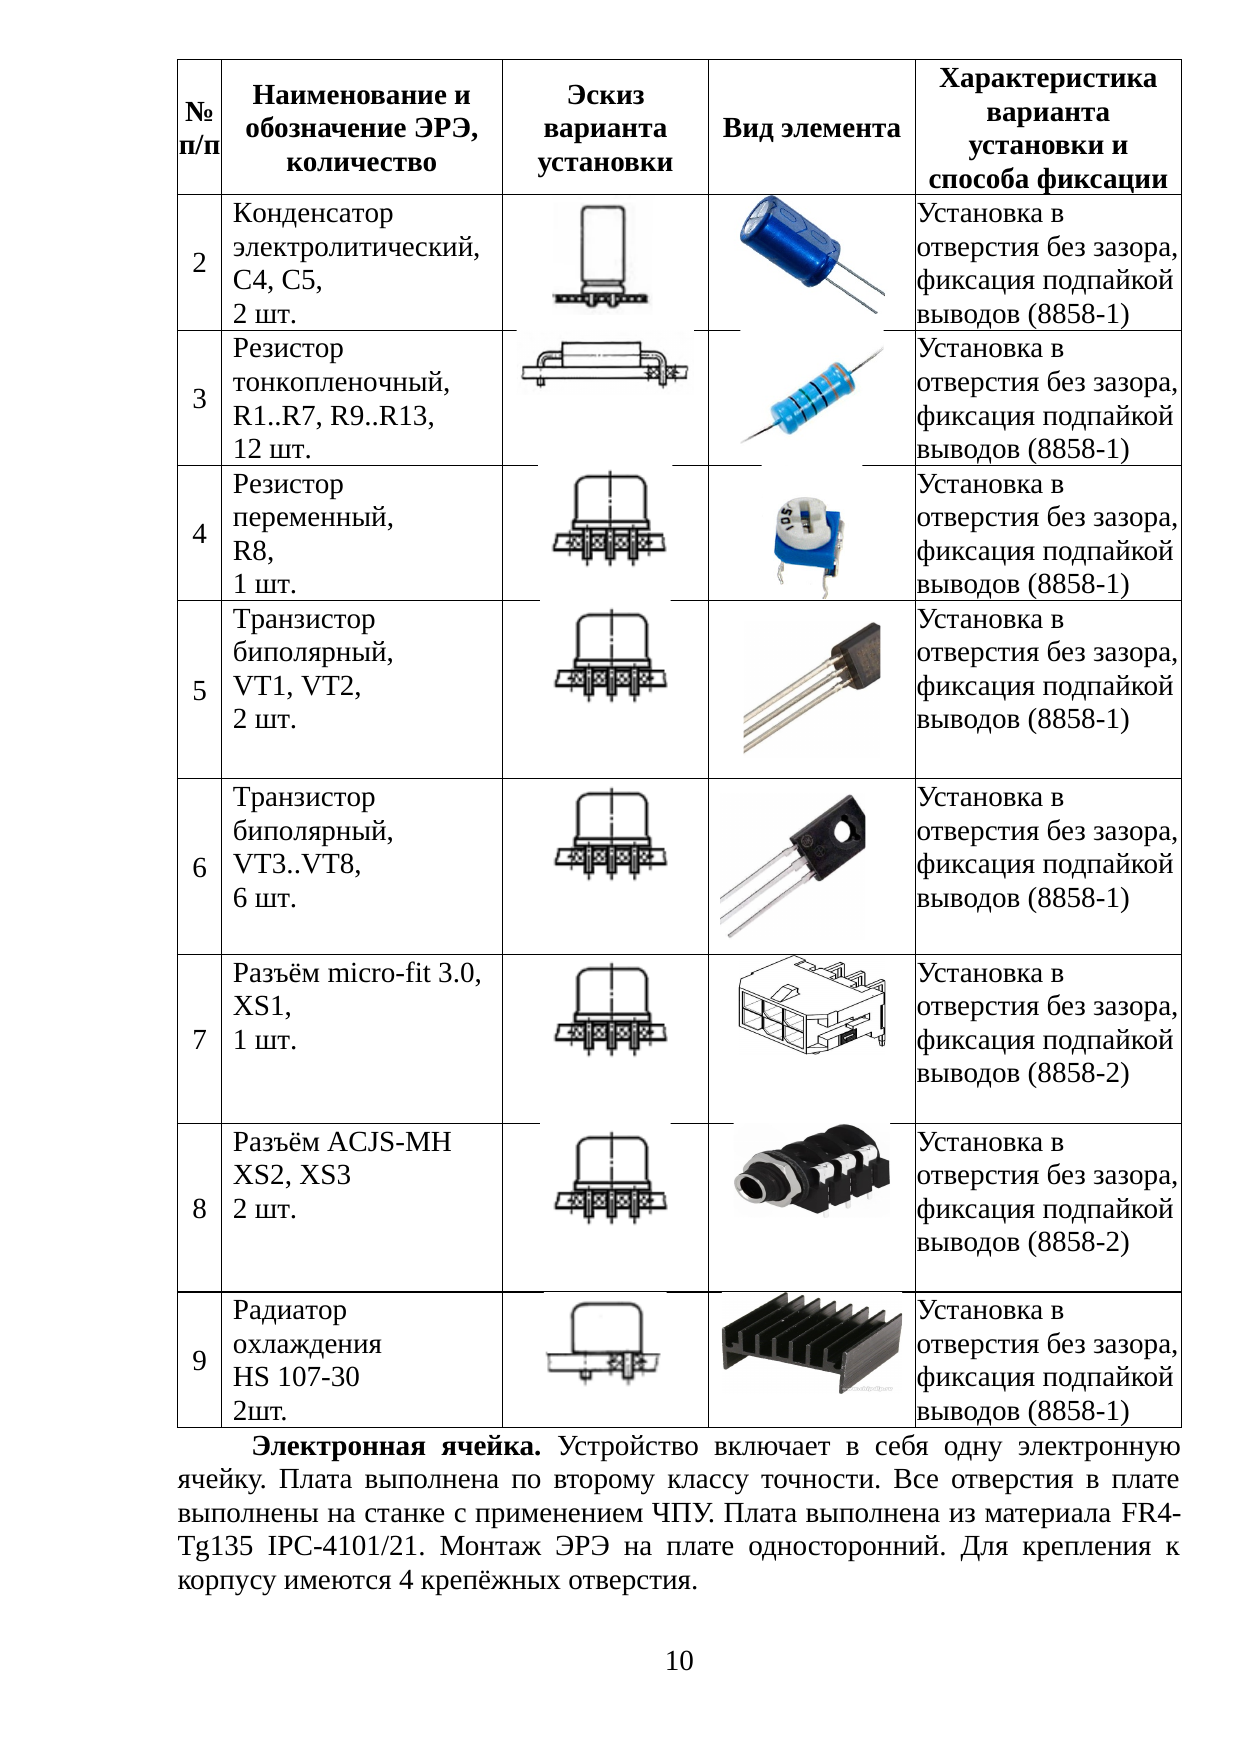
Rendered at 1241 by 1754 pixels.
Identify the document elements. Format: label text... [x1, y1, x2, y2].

table_cell Радиатор охлаждения HS 107-30 2шт. [222, 1293, 502, 1427]
table_cell 4 [178, 466, 221, 600]
table_cell [503, 779, 708, 954]
table_cell [503, 1124, 708, 1291]
table_cell Резистор переменный, R8, 1 шт. [222, 466, 502, 600]
table_cell Конденсатор электролитический, C4, C5, 2 шт. [222, 195, 502, 329]
table_header Эскиз варианта установки [503, 60, 708, 194]
table_header Наименование и обозначение ЭРЭ, количество [222, 60, 502, 194]
table_cell Разъём ACJS-MH XS2, XS3 2 шт. [222, 1124, 502, 1291]
table_cell [709, 195, 915, 329]
table_cell Разъём micro-fit 3.0, XS1, 1 шт. [222, 955, 502, 1123]
table_cell Установка в отверстия без зазора, фиксация подпайкой выводов (8858-1) [916, 195, 1181, 329]
table_cell Резистор тонкопленочный, R1..R7, R9..R13, 12 шт. [222, 331, 502, 465]
table_cell [709, 1124, 915, 1291]
table_cell [503, 601, 708, 778]
table_header Вид элемента [709, 60, 915, 194]
table_cell [503, 331, 708, 465]
table_cell [503, 955, 708, 1123]
table_cell [709, 955, 915, 1123]
table_cell 9 [178, 1293, 221, 1427]
table_header № п/п [178, 60, 221, 194]
table_cell Установка в отверстия без зазора, фиксация подпайкой выводов (8858-1) [916, 466, 1181, 600]
table_cell [709, 466, 915, 600]
table_cell [503, 195, 708, 329]
table_cell [503, 466, 708, 600]
table_cell Установка в отверстия без зазора, фиксация подпайкой выводов (8858-2) [916, 955, 1181, 1123]
table_cell [709, 331, 915, 465]
text Электронная ячейка. Устройство включает в себя одну электронную ячейку. Плата выполнена по второму классу точности. Все отверстия в плате выполнены на станке с применением ЧПУ. Плата выполнена из материала FR4-Tg135 IPC-4101/21. Монтаж ЭРЭ на плате односторонний. Для крепления к корпусу имеются 4 крепёжных отверстия. [177, 1428, 1181, 1595]
table_cell Установка в отверстия без зазора, фиксация подпайкой выводов (8858-1) [916, 779, 1181, 954]
table_cell 2 [178, 195, 221, 329]
table_cell [709, 601, 915, 778]
table_cell Установка в отверстия без зазора, фиксация подпайкой выводов (8858-1) [916, 601, 1181, 778]
table_cell Установка в отверстия без зазора, фиксация подпайкой выводов (8858-1) [916, 331, 1181, 465]
table_cell 5 [178, 601, 221, 778]
table_cell [709, 1293, 915, 1427]
table_cell Транзистор биполярный, VT3..VT8, 6 шт. [222, 779, 502, 954]
table_cell 3 [178, 331, 221, 465]
table_cell Транзистор биполярный, VT1, VT2, 2 шт. [222, 601, 502, 778]
table_header Характеристика варианта установки и способа фиксации [916, 60, 1181, 194]
table_cell 8 [178, 1124, 221, 1291]
table_cell 7 [178, 955, 221, 1123]
table_cell Установка в отверстия без зазора, фиксация подпайкой выводов (8858-2) [916, 1124, 1181, 1291]
table_cell [709, 779, 915, 954]
table_cell Установка в отверстия без зазора, фиксация подпайкой выводов (8858-1) [916, 1293, 1181, 1427]
table_cell 6 [178, 779, 221, 954]
table_cell [503, 1293, 708, 1427]
